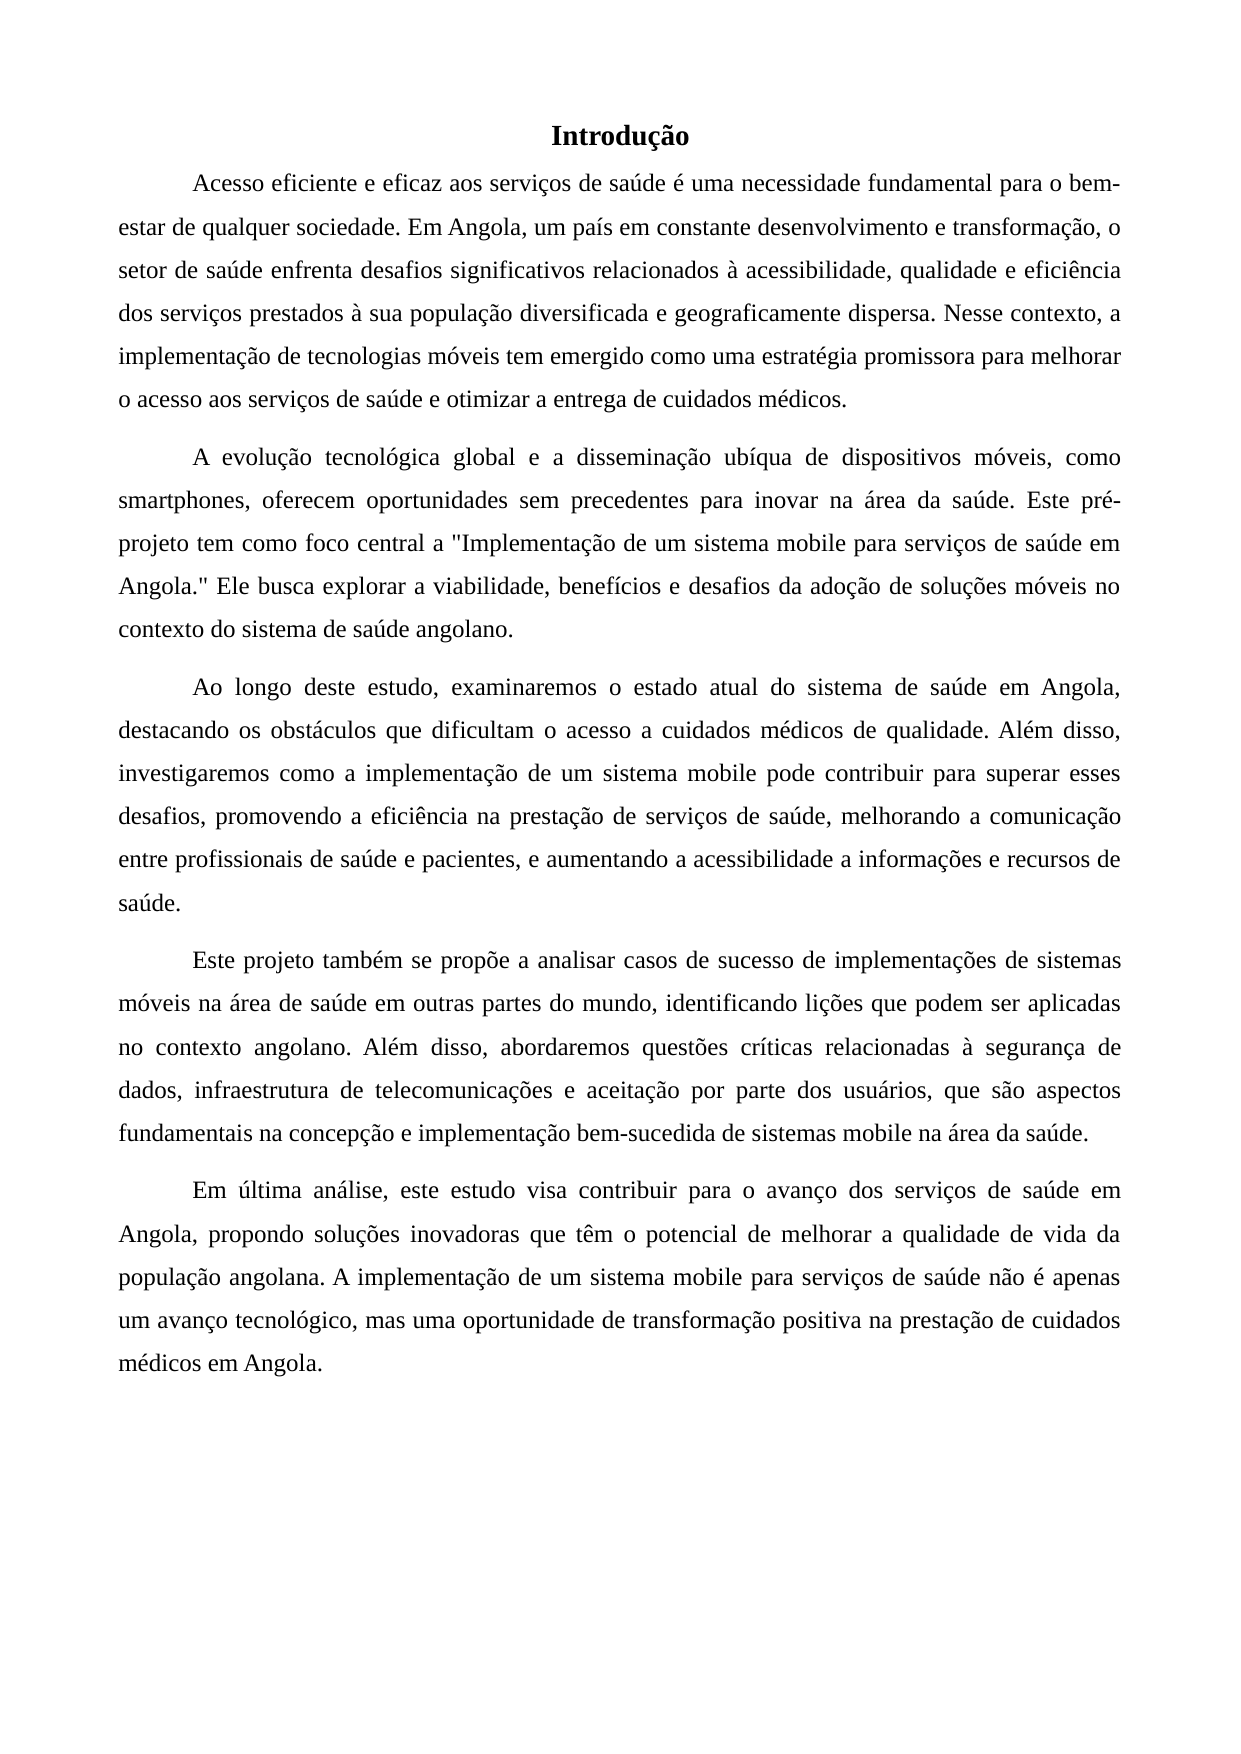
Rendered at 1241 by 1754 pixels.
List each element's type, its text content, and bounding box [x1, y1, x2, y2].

text A evolução tecnológica global e a disseminação ubíqua de dispositivos móveis, como smartphones, oferecem oportunidades sem precedentes para inovar na área da saúde. Este pré-projeto tem como foco central a "Implementação de um sistema mobile para serviços de saúde em Angola." Ele busca explorar a viabilidade, benefícios e desafios da adoção de soluções móveis no contexto do sistema de saúde angolano. [118, 442, 1122, 643]
text Ao longo deste estudo, examinaremos o estado atual do sistema de saúde em Angola, destacando os obstáculos que dificultam o acesso a cuidados médicos de qualidade. Além disso, investigaremos como a implementação de um sistema mobile pode contribuir para superar esses desafios, promovendo a eficiência na prestação de serviços de saúde, melhorando a comunicação entre profissionais de saúde e pacientes, e aumentando a acessibilidade a informações e recursos de saúde. [118, 672, 1122, 916]
text Este projeto também se propõe a analisar casos de sucesso de implementações de sistemas móveis na área de saúde em outras partes do mundo, identificando lições que podem ser aplicadas no contexto angolano. Além disso, abordaremos questões críticas relacionadas à segurança de dados, infraestrutura de telecomunicações e aceitação por parte dos usuários, que são aspectos fundamentais na concepção e implementação bem-sucedida de sistemas mobile na área da saúde. [118, 945, 1122, 1147]
text Acesso eficiente e eficaz aos serviços de saúde é uma necessidade fundamental para o bem-estar de qualquer sociedade. Em Angola, um país em constante desenvolvimento e transformação, o setor de saúde enfrenta desafios significativos relacionados à acessibilidade, qualidade e eficiência dos serviços prestados à sua população diversificada e geograficamente dispersa. Nesse contexto, a implementação de tecnologias móveis tem emergido como uma estratégia promissora para melhorar o acesso aos serviços de saúde e otimizar a entrega de cuidados médicos. [118, 168, 1122, 413]
text Introdução [118, 118, 1122, 152]
text Em última análise, este estudo visa contribuir para o avanço dos serviços de saúde em Angola, propondo soluções inovadoras que têm o potencial de melhorar a qualidade de vida da população angolana. A implementação de um sistema mobile para serviços de saúde não é apenas um avanço tecnológico, mas uma oportunidade de transformação positiva na prestação de cuidados médicos em Angola. [118, 1176, 1122, 1377]
